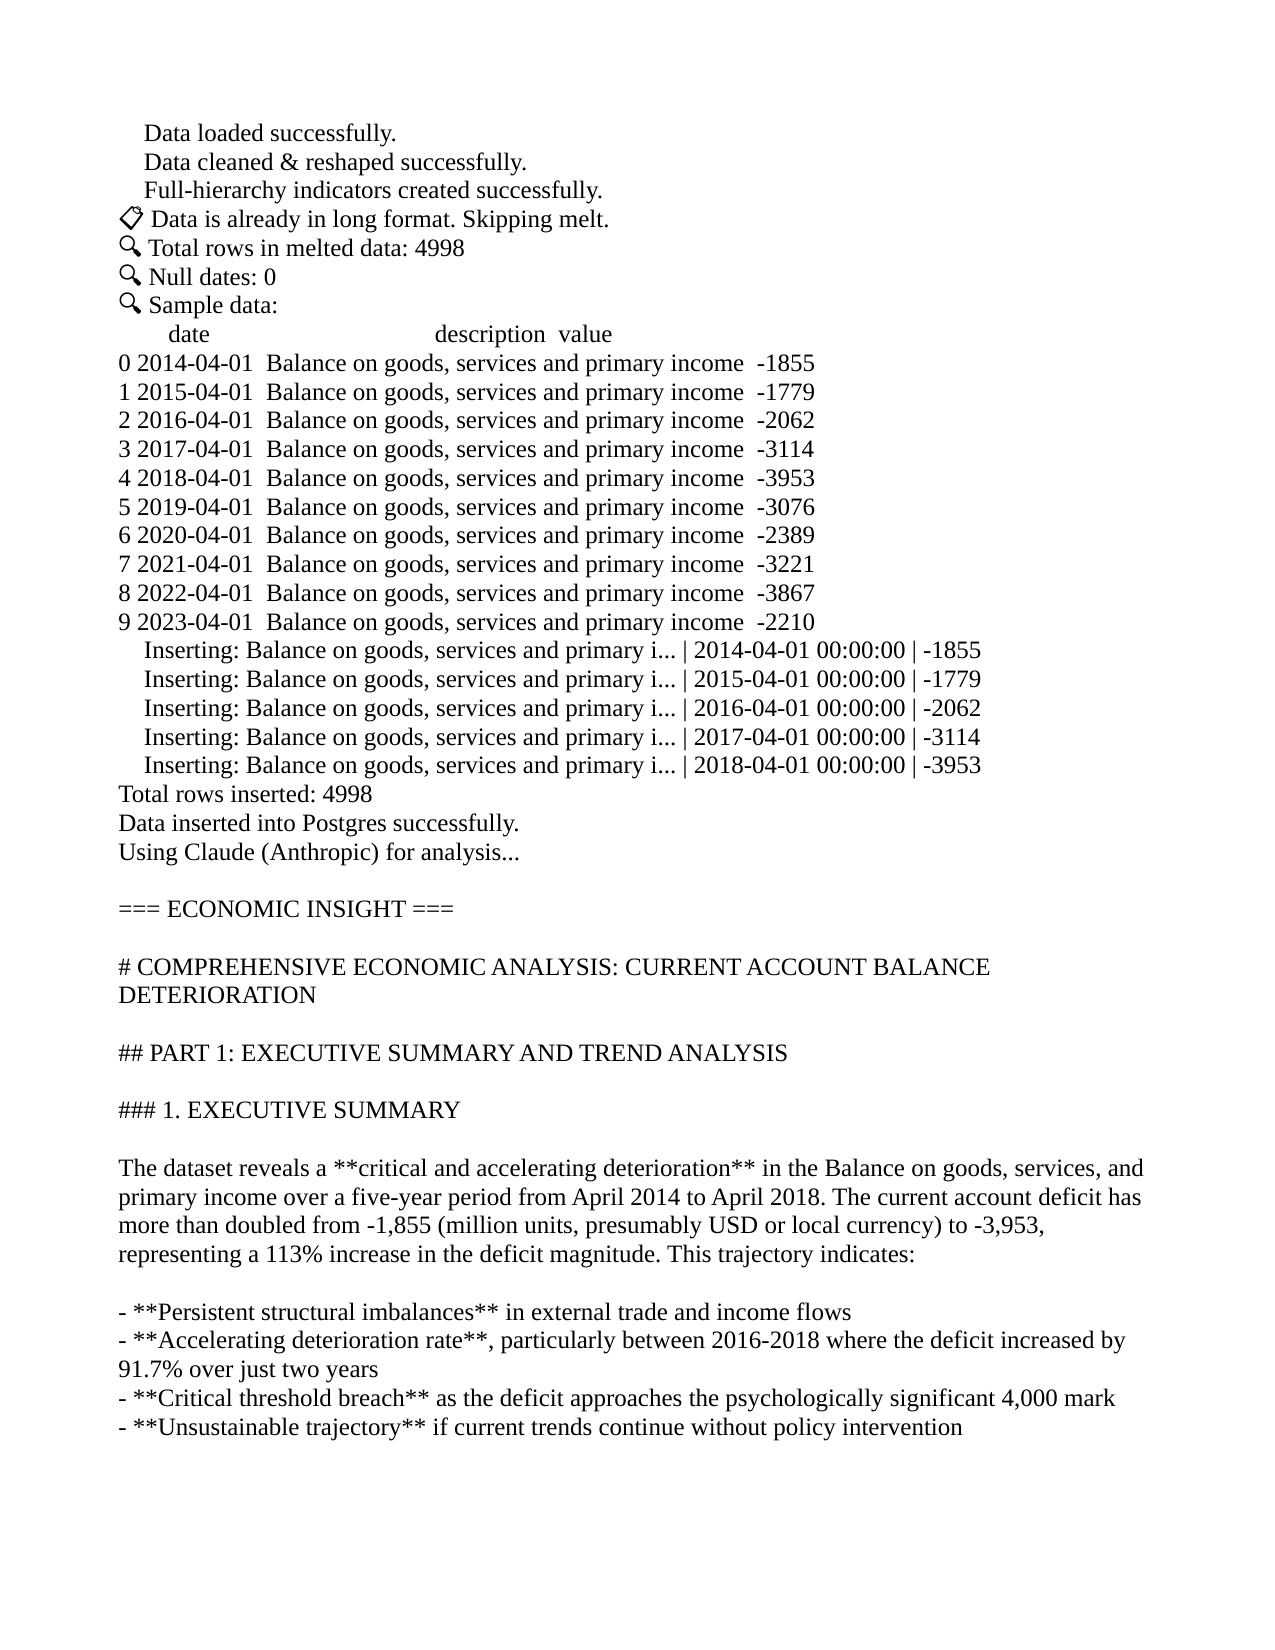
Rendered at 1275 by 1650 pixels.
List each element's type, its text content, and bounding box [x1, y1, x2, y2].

text 🔍 Null dates: 0 [118, 262, 1157, 291]
text ### 1. EXECUTIVE SUMMARY [118, 1096, 1157, 1124]
text ✅ Data cleaned & reshaped successfully. [118, 147, 1157, 176]
text ✅ Data loaded successfully. [118, 118, 1157, 147]
text Data inserted into Postgres successfully. [118, 808, 1157, 837]
text 4 2018-04-01 Balance on goods, services and primary income -3953 [118, 463, 1157, 492]
text date description value [118, 319, 1157, 348]
text ✅ Inserting: Balance on goods, services and primary i... | 2017-04-01 00:00:00 | -3114 [118, 722, 1157, 751]
text 8 2022-04-01 Balance on goods, services and primary income -3867 [118, 578, 1157, 607]
text ✅ Inserting: Balance on goods, services and primary i... | 2016-04-01 00:00:00 | -2062 [118, 693, 1157, 722]
text ✅ Inserting: Balance on goods, services and primary i... | 2014-04-01 00:00:00 | -1855 [118, 636, 1157, 664]
text ✅ Inserting: Balance on goods, services and primary i... | 2015-04-01 00:00:00 | -1779 [118, 664, 1157, 693]
text 1 2015-04-01 Balance on goods, services and primary income -1779 [118, 377, 1157, 406]
text 📋 Data is already in long format. Skipping melt. [118, 204, 1157, 233]
text 0 2014-04-01 Balance on goods, services and primary income -1855 [118, 348, 1157, 377]
text - **Critical threshold breach** as the deficit approaches the psychologically significant 4,000 mark [118, 1383, 1157, 1412]
text The dataset reveals a **critical and accelerating deterioration** in the Balance on goods, services, and primary income over a five-year period from April 2014 to April 2018. The current account deficit has more than doubled from -1,855 (million units, presumably USD or local currency) to -3,953, representing a 113% increase in the deficit magnitude. This trajectory indicates: [118, 1153, 1157, 1268]
text 6 2020-04-01 Balance on goods, services and primary income -2389 [118, 521, 1157, 549]
text Total rows inserted: 4998 [118, 779, 1157, 808]
text 2 2016-04-01 Balance on goods, services and primary income -2062 [118, 406, 1157, 434]
text ## PART 1: EXECUTIVE SUMMARY AND TREND ANALYSIS [118, 1038, 1157, 1067]
text - **Persistent structural imbalances** in external trade and income flows [118, 1297, 1157, 1326]
text # COMPREHENSIVE ECONOMIC ANALYSIS: CURRENT ACCOUNT BALANCE DETERIORATION [118, 952, 1157, 1009]
text 3 2017-04-01 Balance on goods, services and primary income -3114 [118, 434, 1157, 463]
text === ECONOMIC INSIGHT === [118, 894, 1157, 923]
text 5 2019-04-01 Balance on goods, services and primary income -3076 [118, 492, 1157, 521]
text 7 2021-04-01 Balance on goods, services and primary income -3221 [118, 549, 1157, 578]
text ✅ Inserting: Balance on goods, services and primary i... | 2018-04-01 00:00:00 | -3953 [118, 751, 1157, 779]
text - **Accelerating deterioration rate**, particularly between 2016-2018 where the deficit increased by 91.7% over just two years [118, 1326, 1157, 1383]
text - **Unsustainable trajectory** if current trends continue without policy intervention [118, 1412, 1157, 1441]
text ✅ Full-hierarchy indicators created successfully. [118, 176, 1157, 204]
text 🔍 Sample data: [118, 291, 1157, 319]
text 🔍 Total rows in melted data: 4998 [118, 233, 1157, 262]
text 9 2023-04-01 Balance on goods, services and primary income -2210 [118, 607, 1157, 636]
text Using Claude (Anthropic) for analysis... [118, 837, 1157, 866]
